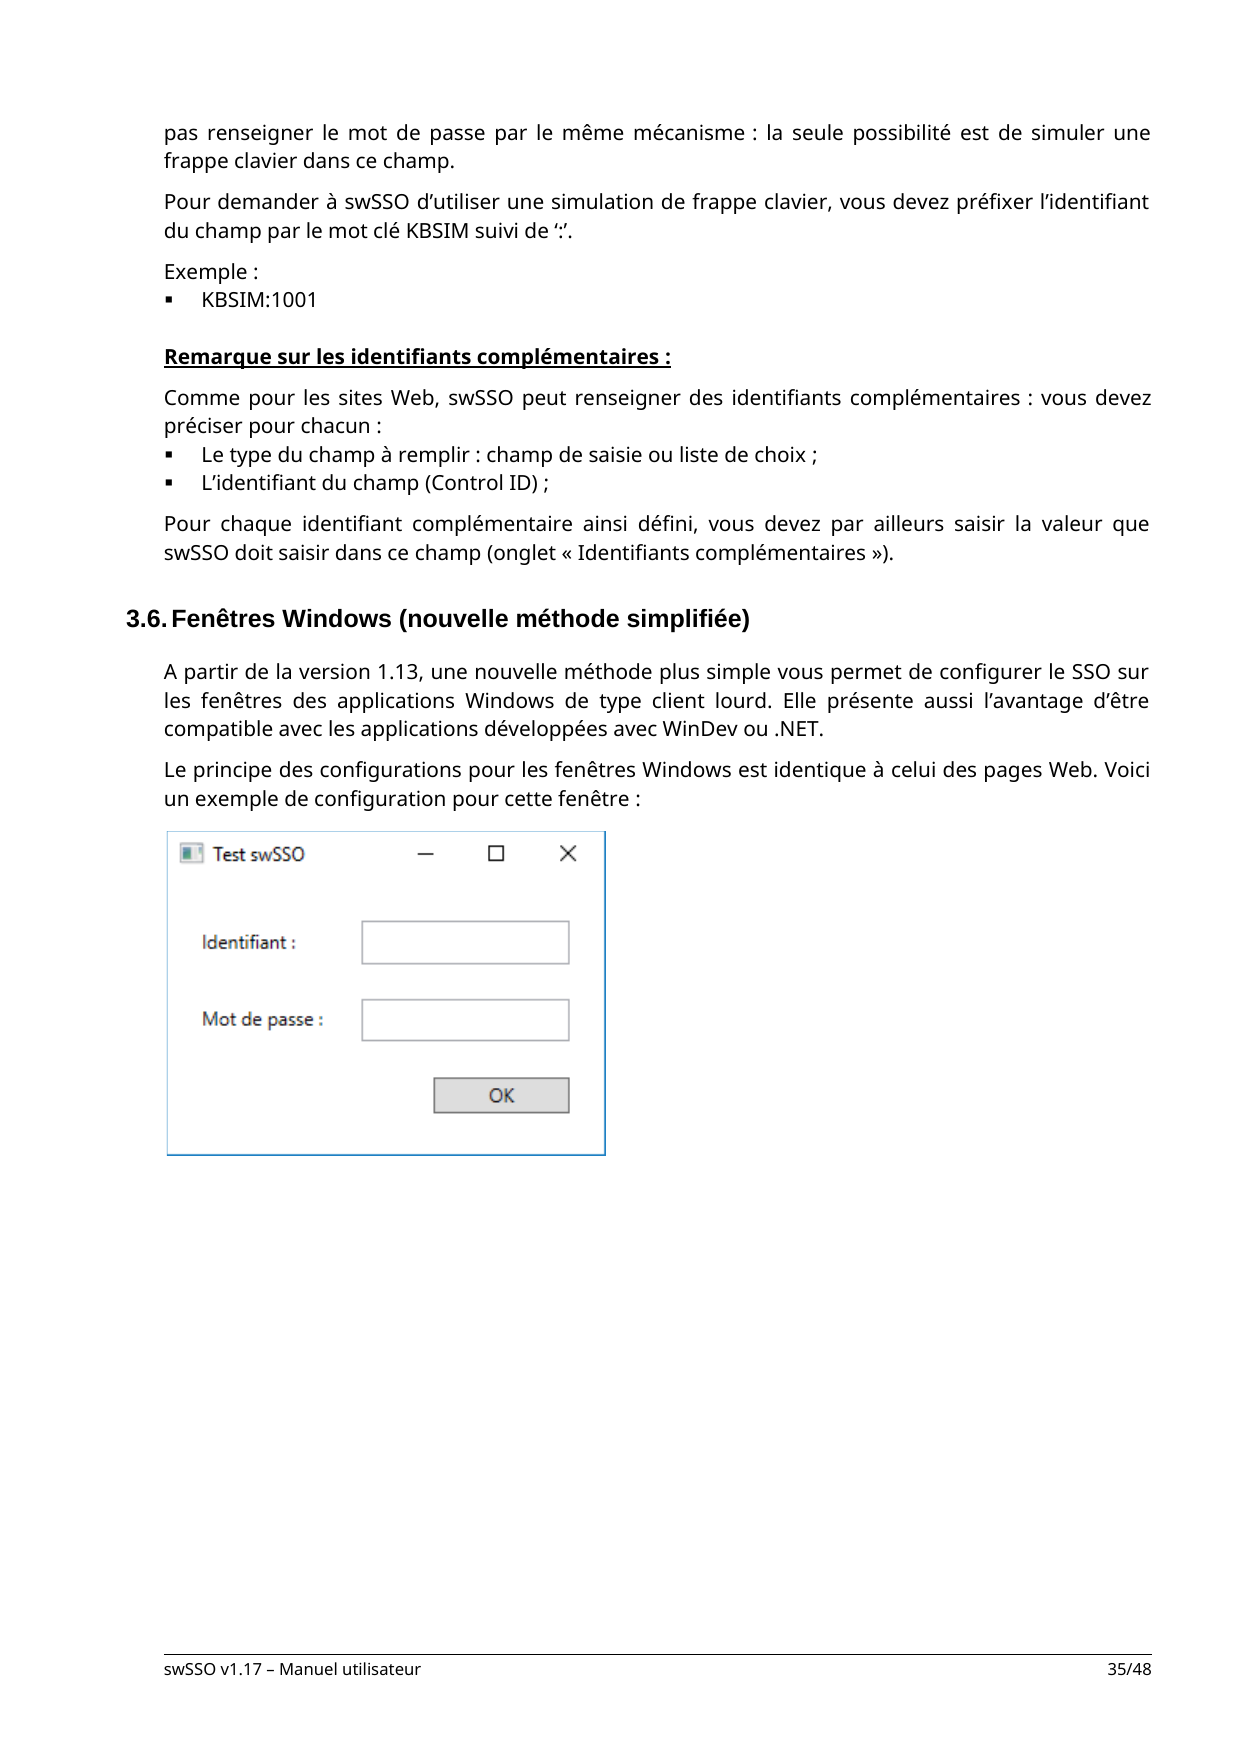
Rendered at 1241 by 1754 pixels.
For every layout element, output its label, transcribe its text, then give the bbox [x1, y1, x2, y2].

text Pour chaque identifiant complémentaire ainsi défini, vous devez par ailleurs saisir la valeur que swSSO doit saisir dans ce champ (onglet « Identifiants complémentaires »). [164, 509, 1152, 566]
text Exemple : [164, 257, 1152, 285]
text Pour demander à swSSO d’utiliser une simulation de frappe clavier, vous devez préfixer l’identifiant du champ par le mot clé KBSIM suivi de ‘:’. [164, 187, 1152, 244]
subtitle Fenêtres Windows (nouvelle méthode simplifiée) [126, 604, 1152, 632]
text Comme pour les sites Web, swSSO peut renseigner des identifiants complémentaires : vous devez préciser pour chacun : [164, 383, 1152, 440]
text pas renseigner le mot de passe par le même mécanisme : la seule possibilité est de simuler une frappe clavier dans ce champ. [164, 118, 1152, 175]
list Le type du champ à remplir : champ de saisie ou liste de choix ; [164, 440, 1152, 468]
list KBSIM:1001 [164, 285, 1152, 314]
list Remarque sur les identifiants complémentaires : [164, 342, 1152, 371]
list L’identifiant du champ (Control ID) ; [164, 468, 1152, 497]
text A partir de la version 1.13, une nouvelle méthode plus simple vous permet de configurer le SSO sur les fenêtres des applications Windows de type client lourd. Elle présente aussi l’avantage d’être compatible avec les applications développées avec WinDev ou .NET. [164, 657, 1152, 743]
text Le principe des configurations pour les fenêtres Windows est identique à celui des pages Web. Voici un exemple de configuration pour cette fenêtre : [164, 755, 1152, 812]
picture [166, 831, 606, 1156]
